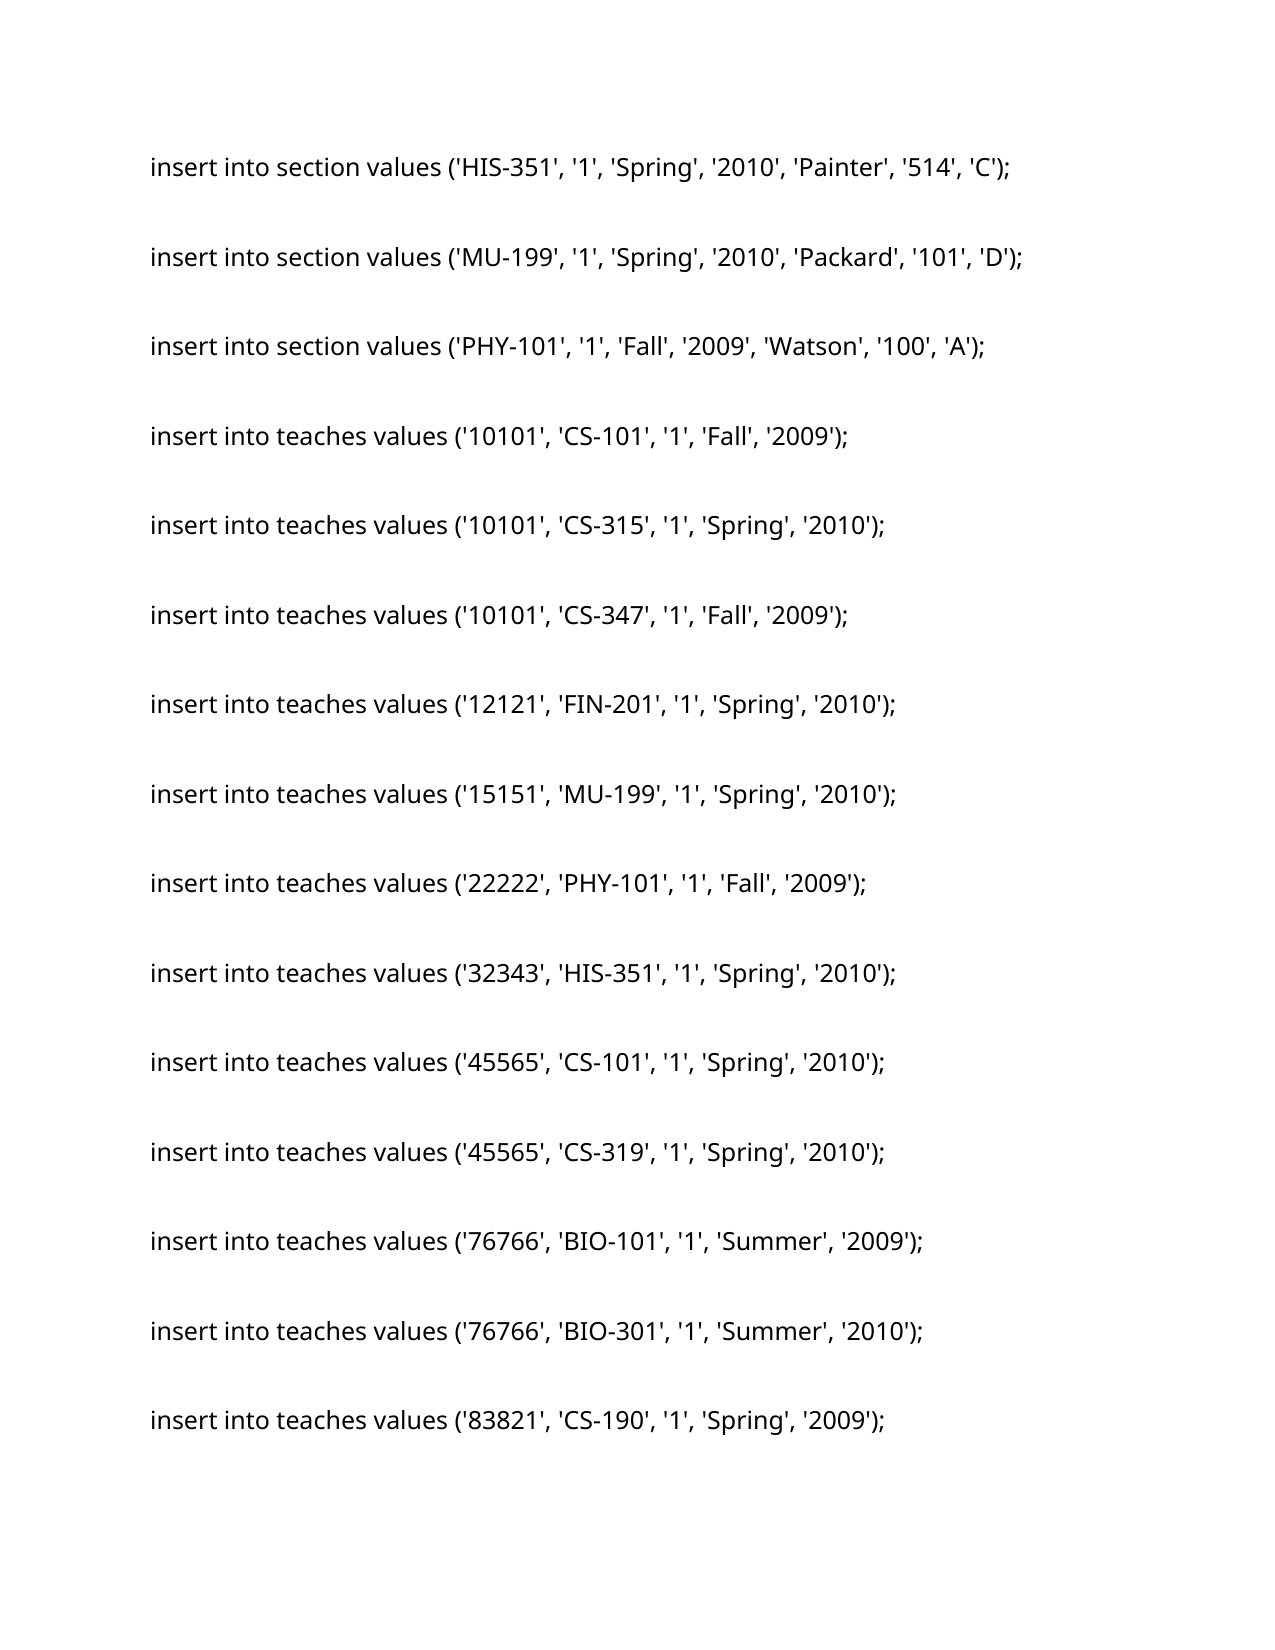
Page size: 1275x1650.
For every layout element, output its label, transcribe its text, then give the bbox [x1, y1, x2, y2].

text insert into teaches values ('22222', 'PHY-101', '1', 'Fall', '2009'); [150, 866, 1125, 900]
text insert into teaches values ('83821', 'CS-190', '1', 'Spring', '2009'); [150, 1403, 1125, 1437]
text insert into section values ('PHY-101', '1', 'Fall', '2009', 'Watson', '100', 'A'); [150, 329, 1125, 363]
text insert into section values ('HIS-351', '1', 'Spring', '2010', 'Painter', '514', 'C'); [150, 150, 1125, 184]
text insert into teaches values ('32343', 'HIS-351', '1', 'Spring', '2010'); [150, 955, 1125, 989]
text insert into teaches values ('12121', 'FIN-201', '1', 'Spring', '2010'); [150, 687, 1125, 721]
text insert into teaches values ('45565', 'CS-101', '1', 'Spring', '2010'); [150, 1045, 1125, 1079]
text insert into teaches values ('76766', 'BIO-301', '1', 'Summer', '2010'); [150, 1313, 1125, 1347]
text insert into teaches values ('15151', 'MU-199', '1', 'Spring', '2010'); [150, 776, 1125, 810]
text insert into section values ('MU-199', '1', 'Spring', '2010', 'Packard', '101', 'D'); [150, 239, 1125, 273]
text insert into teaches values ('10101', 'CS-101', '1', 'Fall', '2009'); [150, 418, 1125, 452]
text insert into teaches values ('45565', 'CS-319', '1', 'Spring', '2010'); [150, 1134, 1125, 1168]
text insert into teaches values ('10101', 'CS-347', '1', 'Fall', '2009'); [150, 597, 1125, 631]
text insert into teaches values ('10101', 'CS-315', '1', 'Spring', '2010'); [150, 508, 1125, 542]
text insert into teaches values ('76766', 'BIO-101', '1', 'Summer', '2009'); [150, 1224, 1125, 1258]
